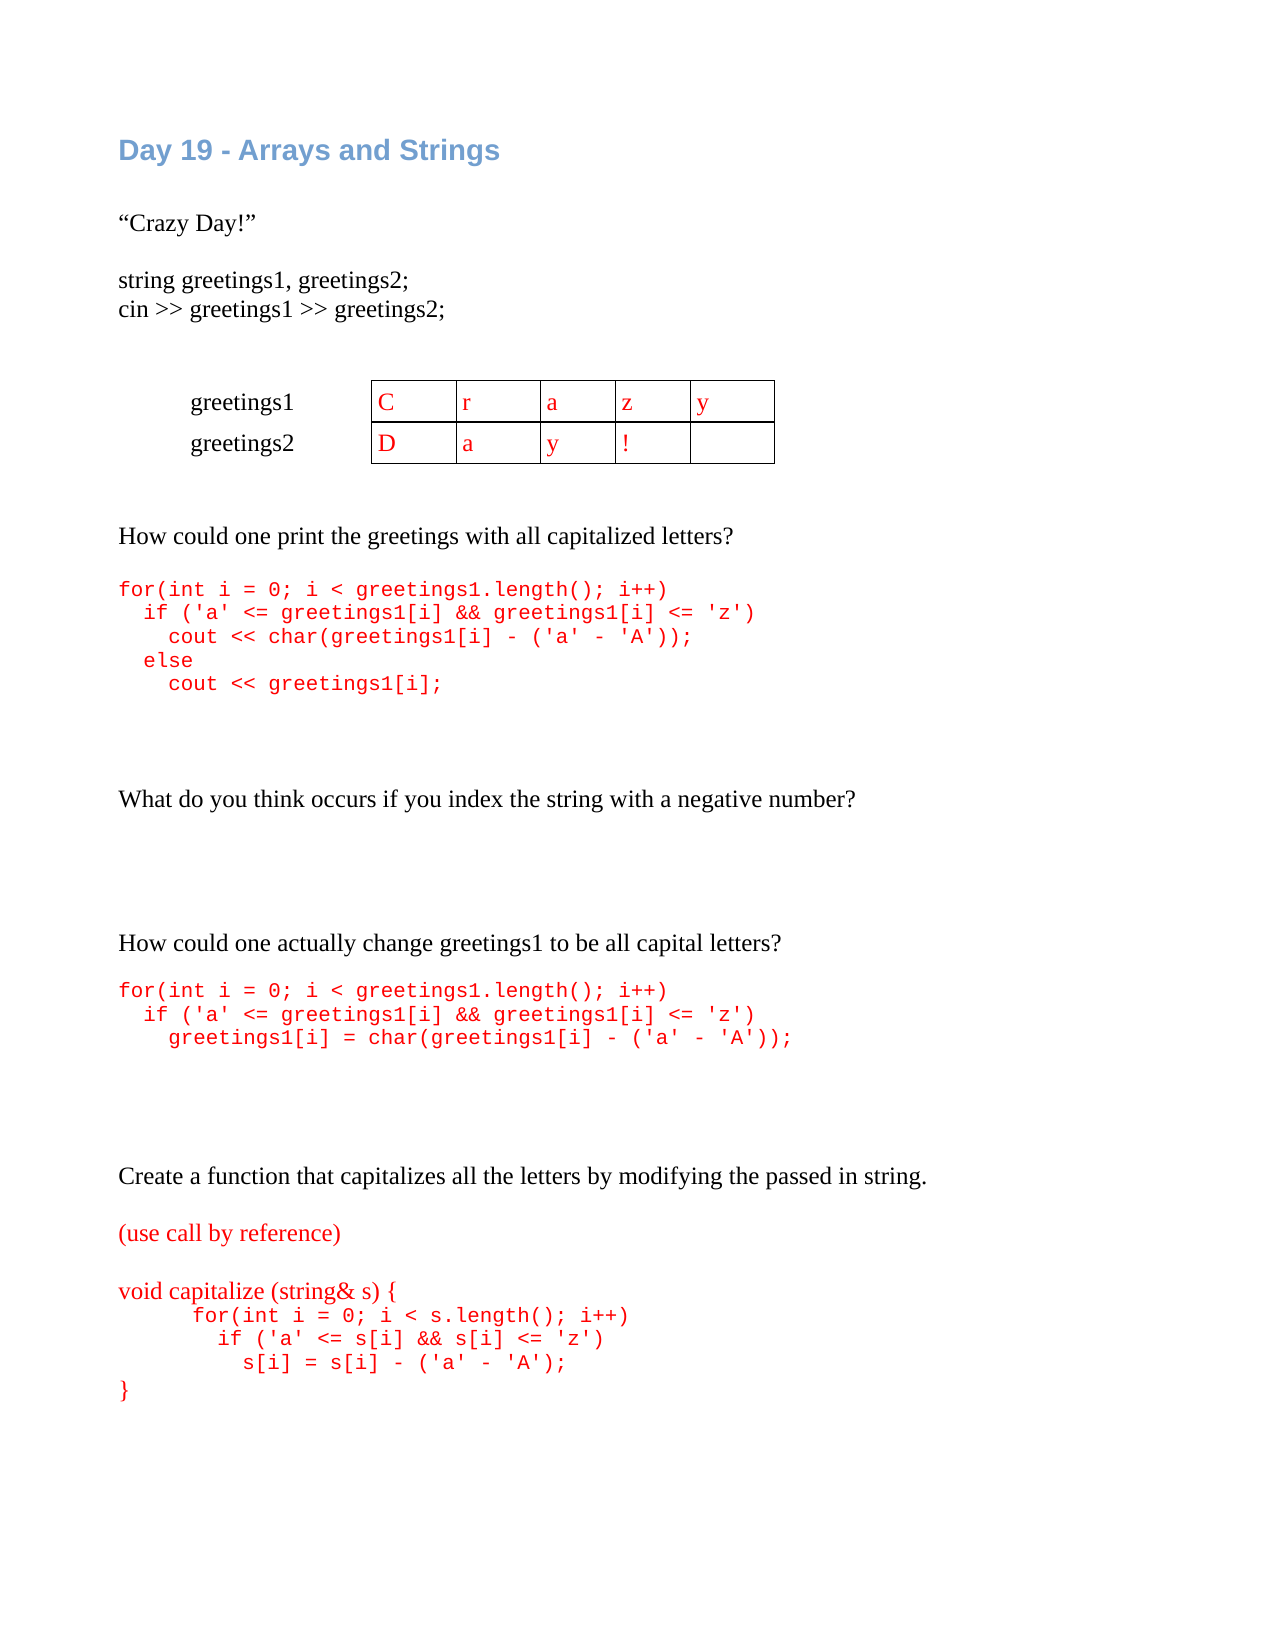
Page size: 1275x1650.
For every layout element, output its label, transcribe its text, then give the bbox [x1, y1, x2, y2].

table_header y [691, 381, 774, 421]
text cin >> greetings1 >> greetings2; [118, 294, 1157, 323]
text for(int i = 0; i < s.length(); i++) [118, 1305, 1157, 1328]
table_cell y [541, 423, 615, 463]
text cout << char(greetings1[i] - ('a' - 'A')); [118, 626, 1157, 650]
subtitle Day 19 - Arrays and Strings [118, 133, 1157, 166]
text “Crazy Day!” [118, 208, 1157, 236]
text How could one print the greetings with all capitalized letters? [118, 521, 1157, 550]
table_header a [541, 381, 615, 421]
text (use call by reference) [118, 1218, 1157, 1247]
table_header C [372, 381, 456, 421]
text if ('a' <= greetings1[i] && greetings1[i] <= 'z') [118, 602, 1157, 626]
text greetings1[i] = char(greetings1[i] - ('a' - 'A')); [118, 1027, 1157, 1051]
table_header greetings1 [184, 380, 371, 421]
text string greetings1, greetings2; [118, 265, 1157, 294]
table_cell greetings2 [184, 421, 371, 463]
text How could one actually change greetings1 to be all capital letters? [118, 928, 1157, 956]
table_header r [457, 381, 540, 421]
text void capitalize (string& s) { [118, 1276, 1157, 1305]
table_cell a [457, 423, 540, 463]
text s[i] = s[i] - ('a' - 'A'); [118, 1352, 1157, 1376]
text } [118, 1376, 1157, 1404]
table_cell ! [616, 423, 690, 463]
table_header z [616, 381, 690, 421]
table_cell [691, 423, 774, 463]
text What do you think occurs if you index the string with a negative number? [118, 784, 1157, 813]
text Create a function that capitalizes all the letters by modifying the passed in string. [118, 1161, 1157, 1190]
text for(int i = 0; i < greetings1.length(); i++) [118, 980, 1157, 1004]
text if ('a' <= s[i] && s[i] <= 'z') [118, 1328, 1157, 1352]
text for(int i = 0; i < greetings1.length(); i++) [118, 579, 1157, 602]
table_cell D [372, 423, 456, 463]
text else [118, 650, 1157, 673]
text cout << greetings1[i]; [118, 673, 1157, 697]
text if ('a' <= greetings1[i] && greetings1[i] <= 'z') [118, 1004, 1157, 1027]
